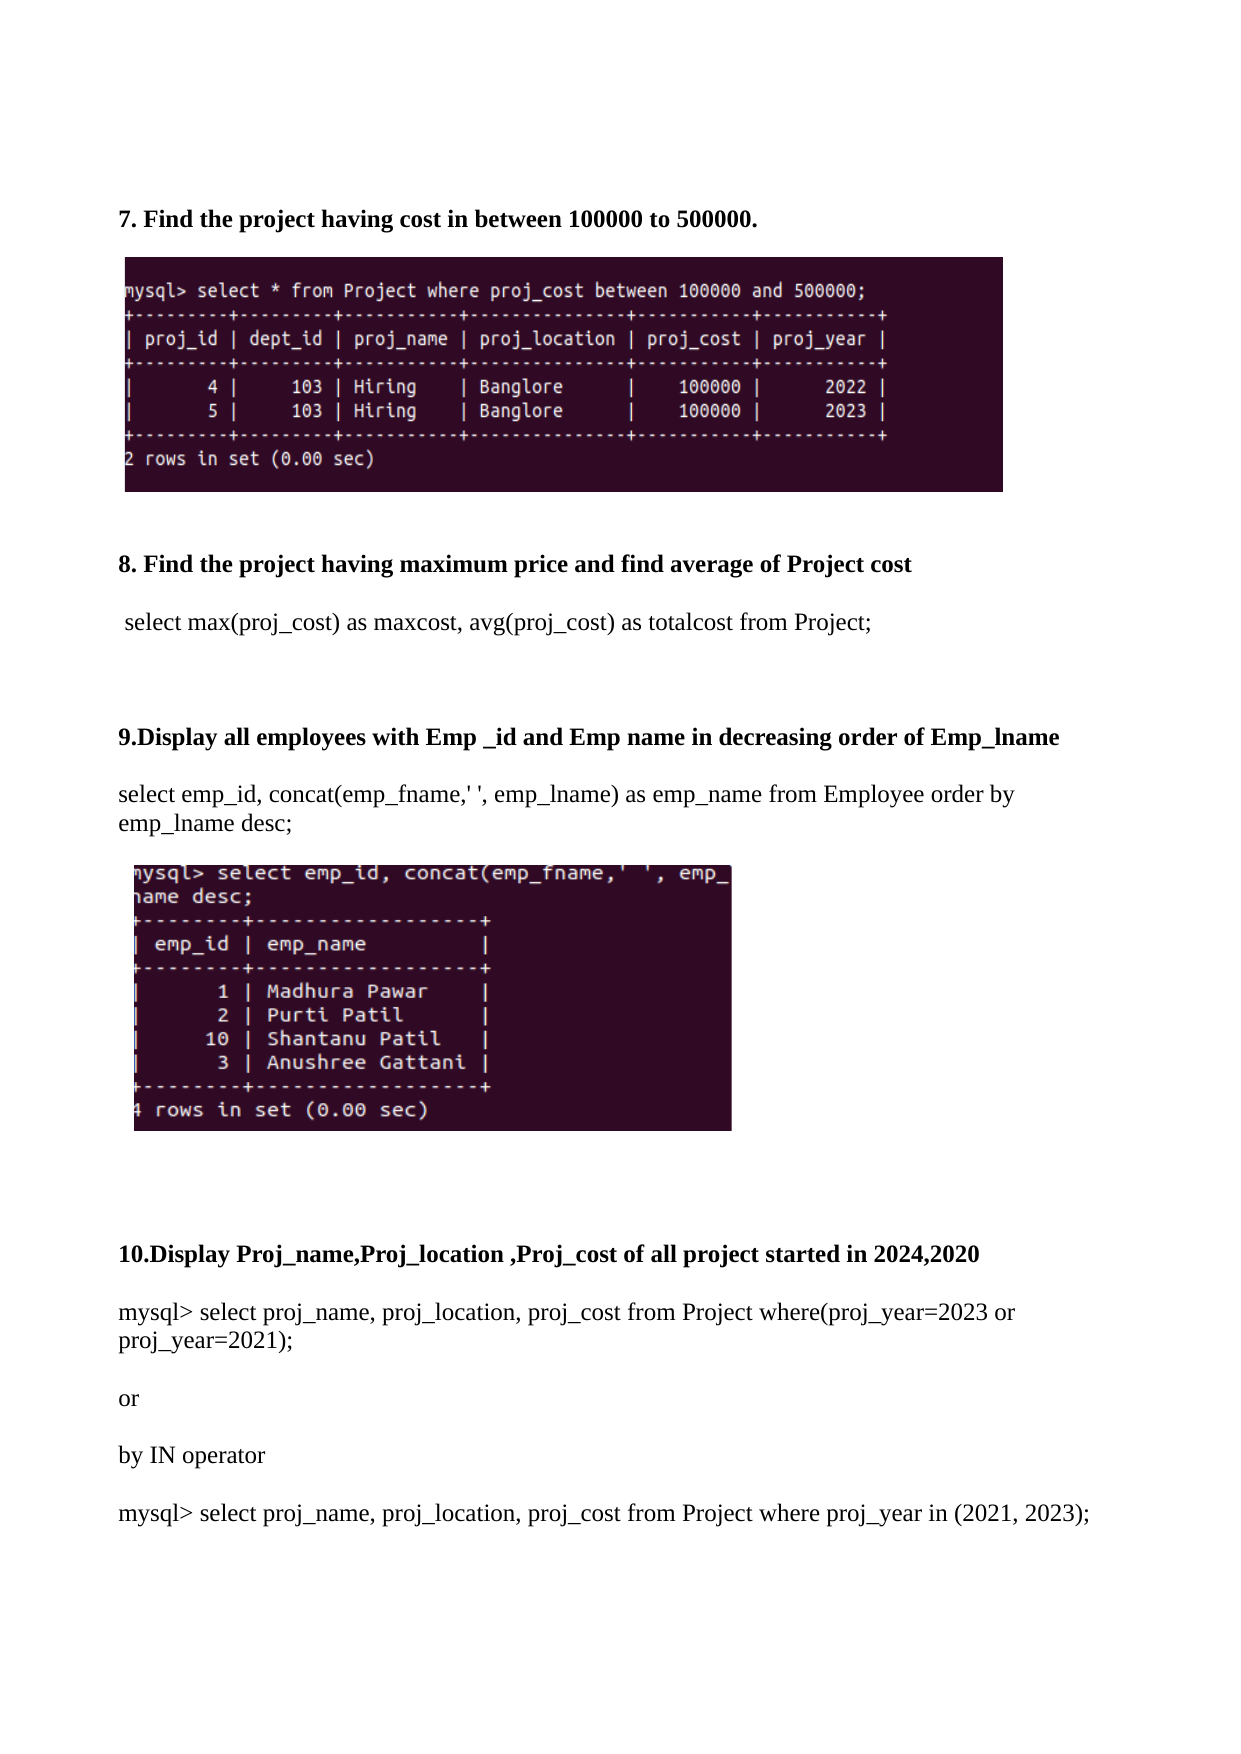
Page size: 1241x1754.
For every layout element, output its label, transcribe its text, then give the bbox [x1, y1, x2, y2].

text select emp_id, concat(emp_fname,' ', emp_lname) as emp_name from Employee order by emp_lname desc; [118, 779, 1122, 837]
text 7. Find the project having cost in between 100000 to 500000. [118, 204, 1122, 233]
text 9.Display all employees with Emp _id and Emp name in decreasing order of Emp_lname [118, 722, 1122, 751]
text or [118, 1383, 1122, 1412]
text select max(proj_cost) as maxcost, avg(proj_cost) as totalcost from Project; [118, 607, 1122, 636]
text by IN operator [118, 1441, 1122, 1469]
text 10.Display Proj_name,Proj_location ,Proj_cost of all project started in 2024,2020 [118, 1239, 1122, 1268]
text 8. Find the project having maximum price and find average of Project cost [118, 549, 1122, 578]
text mysql> select proj_name, proj_location, proj_cost from Project where(proj_year=2023 or proj_year=2021); [118, 1297, 1122, 1354]
text mysql> select proj_name, proj_location, proj_cost from Project where proj_year in (2021, 2023); [118, 1498, 1122, 1527]
